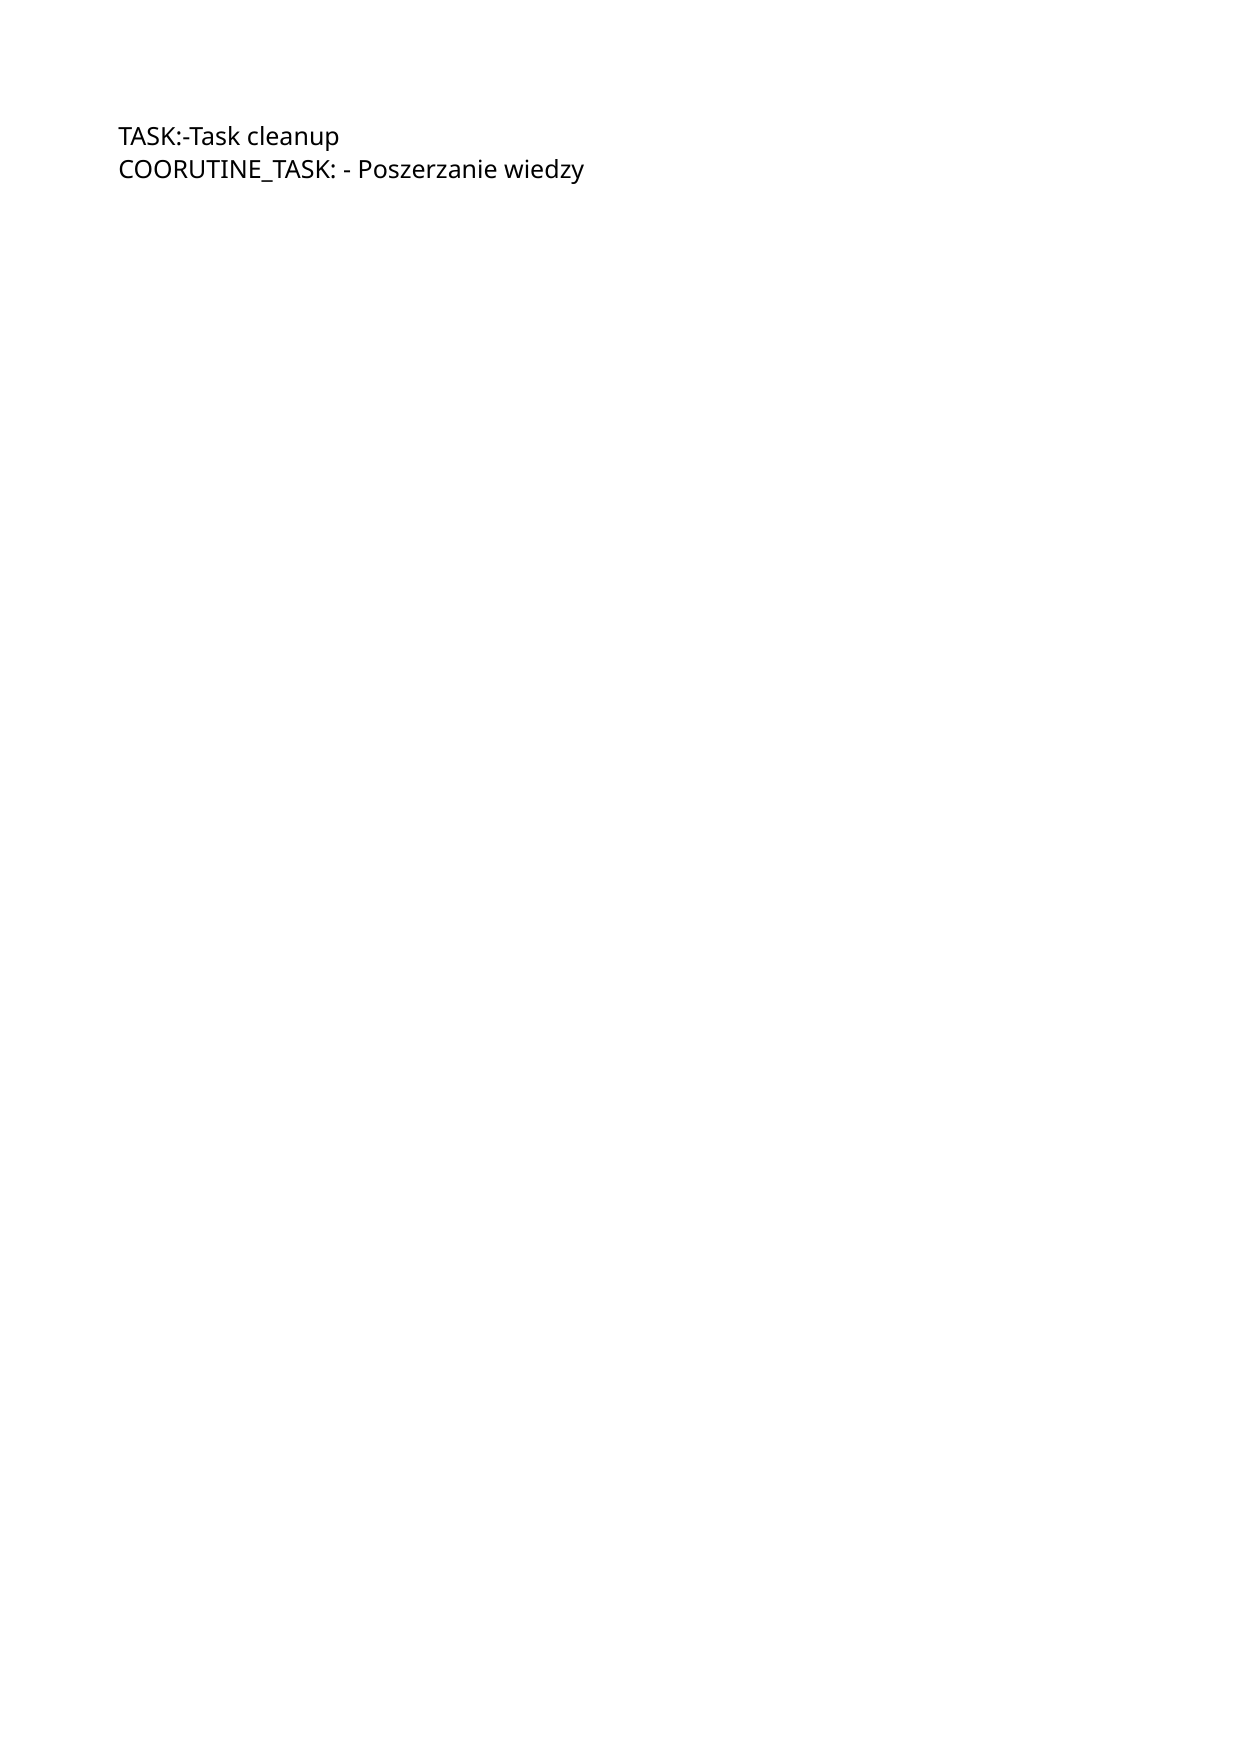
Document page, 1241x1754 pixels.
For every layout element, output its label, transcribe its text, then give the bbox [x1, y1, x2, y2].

text COORUTINE_TASK: - Poszerzanie wiedzy [118, 152, 1122, 186]
text TASK:-Task cleanup [118, 118, 1122, 152]
